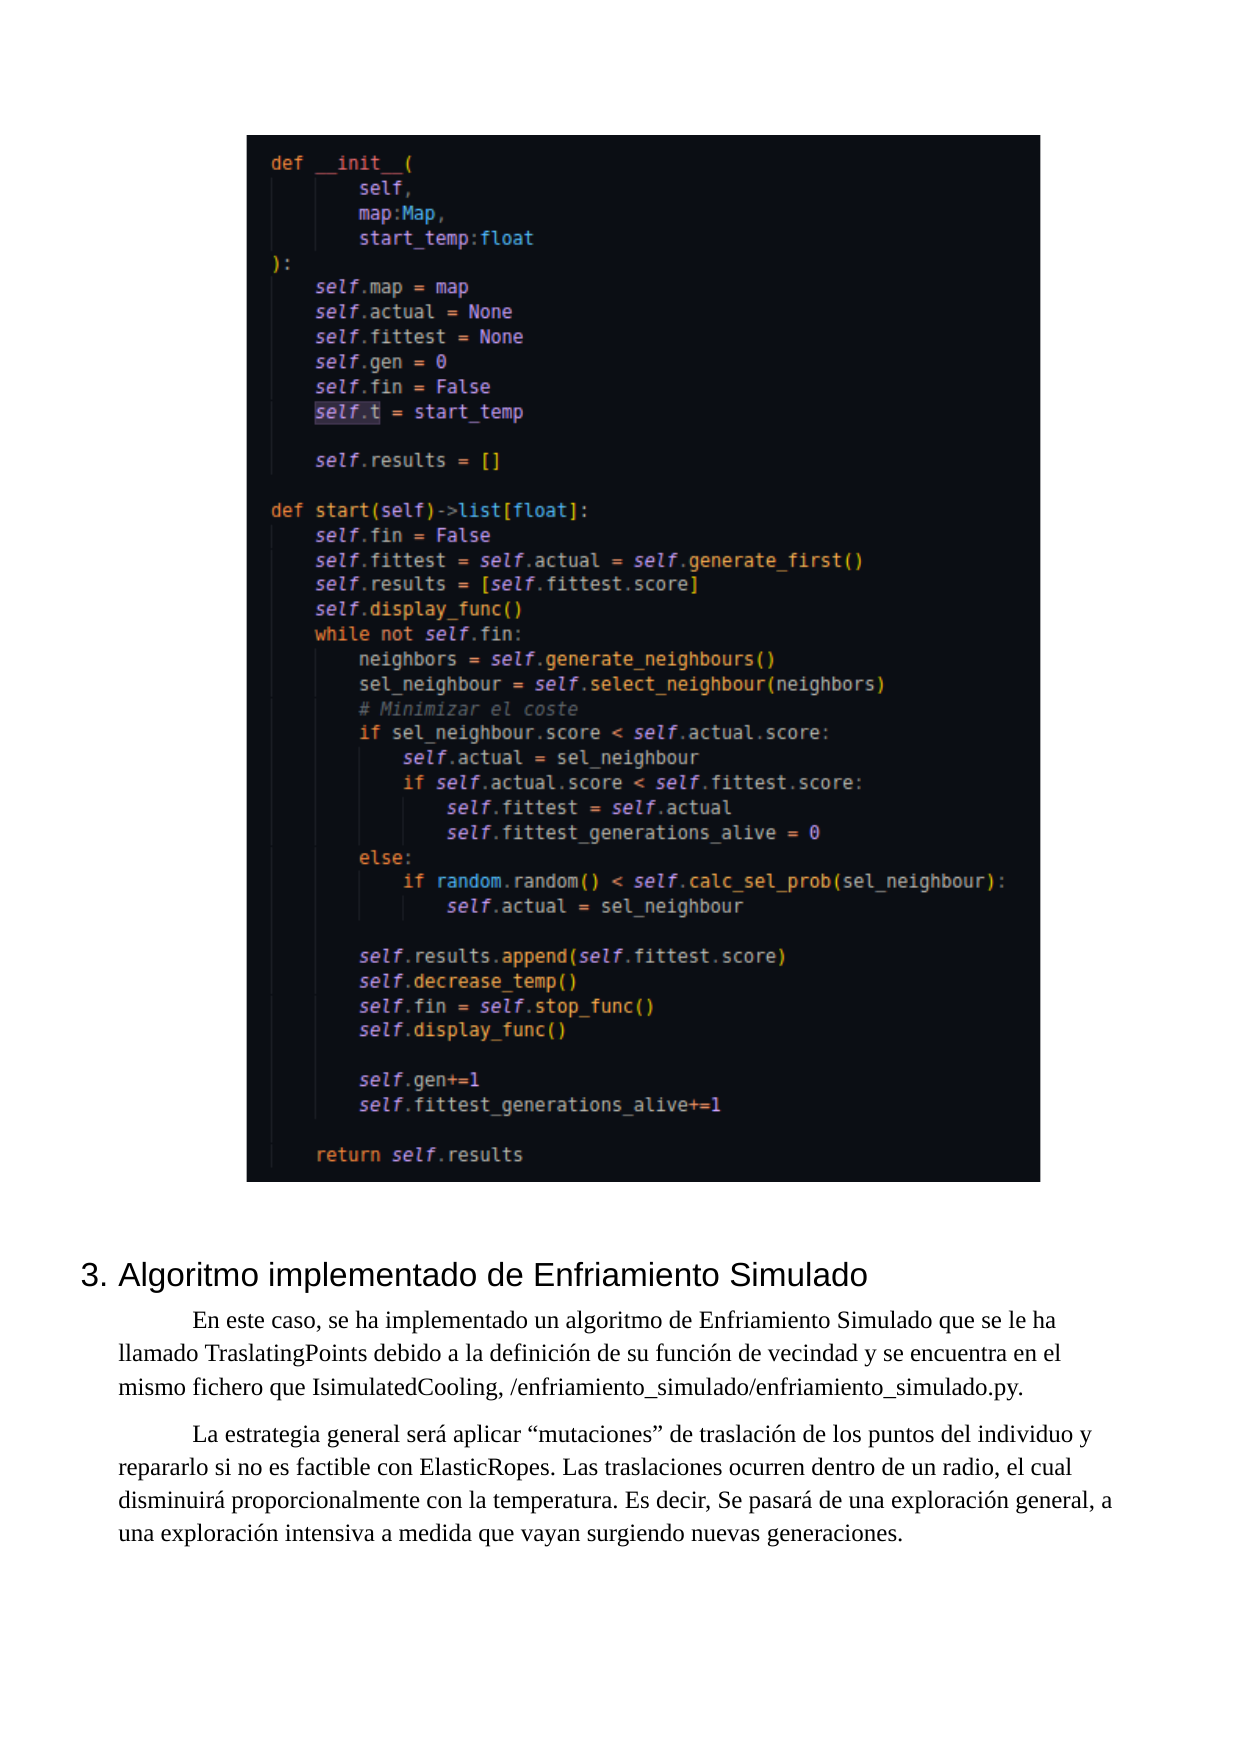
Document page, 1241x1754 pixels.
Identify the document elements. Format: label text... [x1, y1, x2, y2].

text La estrategia general será aplicar “mutaciones” de traslación de los puntos del individuo y repararlo si no es factible con ElasticRopes. Las traslaciones ocurren dentro de un radio, el cual disminuirá proporcionalmente con la temperatura. Es decir, Se pasará de una exploración general, a una exploración intensiva a medida que vayan surgiendo nuevas generaciones. [118, 1419, 1122, 1547]
text En este caso, se ha implementado un algoritmo de Enfriamiento Simulado que se le ha llamado TraslatingPoints debido a la definición de su función de vecindad y se encuentra en el mismo fichero que IsimulatedCooling, /enfriamiento_simulado/enfriamiento_simulado.py. [118, 1306, 1122, 1400]
subtitle Algoritmo implementado de Enfriamiento Simulado [80, 1254, 1122, 1293]
picture [246, 135, 1041, 1182]
